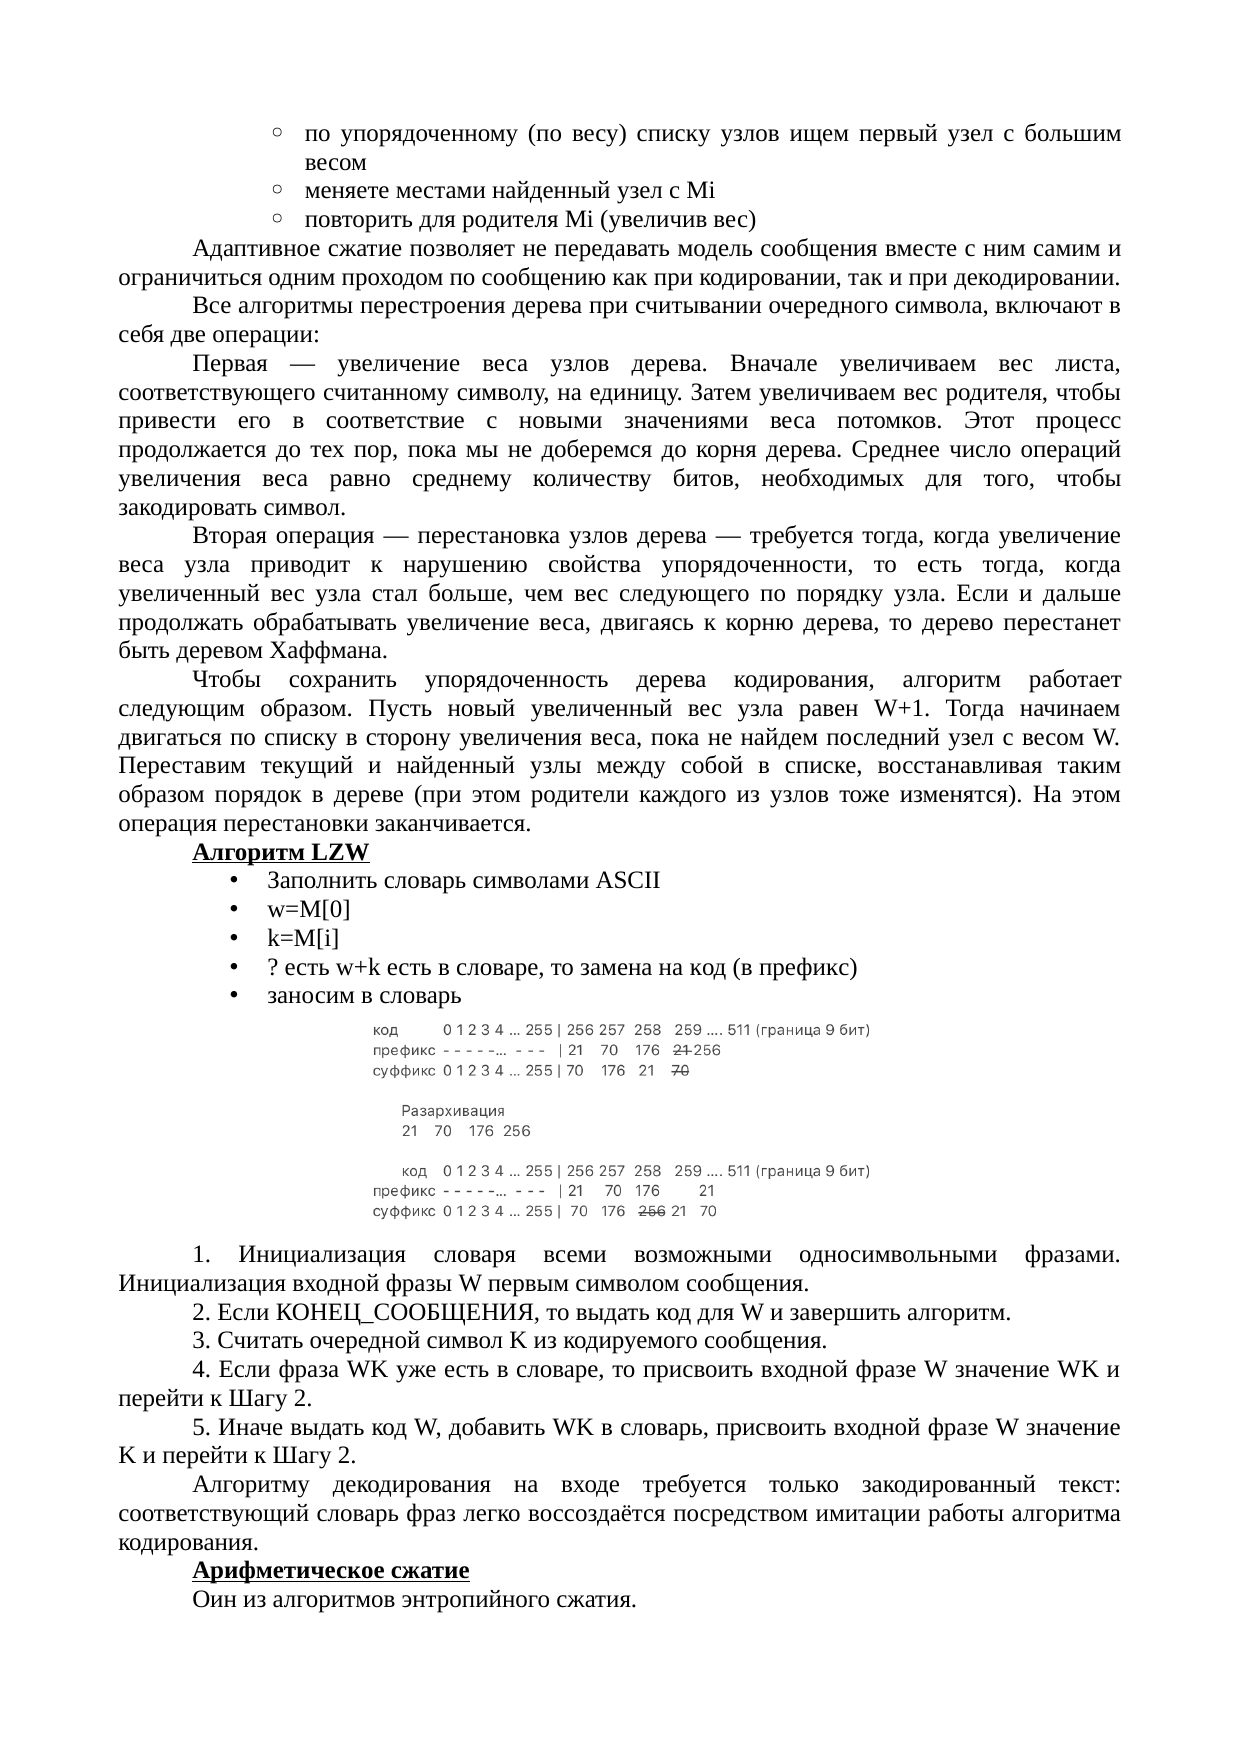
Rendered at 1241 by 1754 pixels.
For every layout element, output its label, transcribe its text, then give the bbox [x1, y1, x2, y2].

text Первая — увеличение веса узлов дерева. Вначале увеличиваем вес листа, соответствующего считанному символу, на единицу. Затем увеличиваем вес родителя, чтобы привести его в соответствие с новыми значениями веса потомков. Этот процесс продолжается до тех пор, пока мы не доберемся до корня дерева. Среднее число операций увеличения веса равно среднему количеству битов, необходимых для того, чтобы закодировать символ. [118, 348, 1122, 521]
list заносим в словарь [229, 981, 1122, 1009]
text Вторая операция — перестановка узлов дерева — требуется тогда, когда увеличение веса узла приводит к нарушению свойства упорядоченности, то есть тогда, когда увеличенный вес узла стал больше, чем вес следующего по порядку узла. Если и дальше продолжать обрабатывать увеличение веса, двигаясь к корню дерева, то дерево перестанет быть деревом Хаффмана. [118, 521, 1122, 664]
list Заполнить словарь символами ASCII [229, 866, 1122, 894]
text Арифметичесĸое сжатие [118, 1556, 1122, 1584]
text 5. Иначе выдать код W, добавить WK в словарь, присвоить входной фразе W значение K и перейти к Шагу 2. [118, 1412, 1122, 1469]
list по упорядоченному (по весу) списĸу узлов ищем первый узел с большим весом [267, 118, 1122, 176]
text Алгоритм LZW [118, 837, 1122, 866]
list w=M[0] [229, 894, 1122, 923]
text Адаптивное сжатие позволяет не передавать модель сообщения вместе с ним самим и ограничиться одним проходом по сообщению как при кодировании, так и при декодировании. [118, 233, 1122, 291]
text Чтобы сохранить упорядоченность дерева кодирования, алгоритм работает следующим образом. Пусть новый увеличенный вес узла равен W+1. Тогда начинаем двигаться по списку в сторону увеличения веса, пока не найдем последний узел с весом W. Переставим текущий и найденный узлы между собой в списке, восстанавливая таким образом порядок в дереве (при этом родители каждого из узлов тоже изменятся). На этом операция перестановки заканчивается. [118, 664, 1122, 837]
text Оин из алгоритмов энтропийного сжатия. [118, 1584, 1122, 1613]
text Все алгоритмы перестроения дерева при считывании очередного символа, включают в себя две операции: [118, 291, 1122, 348]
list повторить для родителя Mi (увеличив вес) [267, 204, 1122, 233]
text 1. Инициализация словаря всеми возможными односимвольными фразами. Инициализация входной фразы W первым символом сообщения. [118, 1239, 1122, 1297]
list ? есть w+k есть в словаре, то замена на ĸод (в префиĸс) [229, 952, 1122, 981]
list меняете местами найденный узел с Мi [267, 176, 1122, 204]
text 4. Если фраза WK уже есть в словаре, то присвоить входной фразе W значение WK и перейти к Шагу 2. [118, 1354, 1122, 1412]
text 2. Если КОНЕЦ_СООБЩЕНИЯ, то выдать код для W и завершить алгоритм. [118, 1297, 1122, 1326]
list k=M[i] [229, 923, 1122, 952]
text 3. Считать очередной символ K из кодируемого сообщения. [118, 1326, 1122, 1354]
text Алгоритму декодирования на входе требуется только закодированный текст: соответствующий словарь фраз легко воссоздаётся посредством имитации работы алгоритма кодирования. [118, 1469, 1122, 1556]
picture [362, 1009, 878, 1229]
